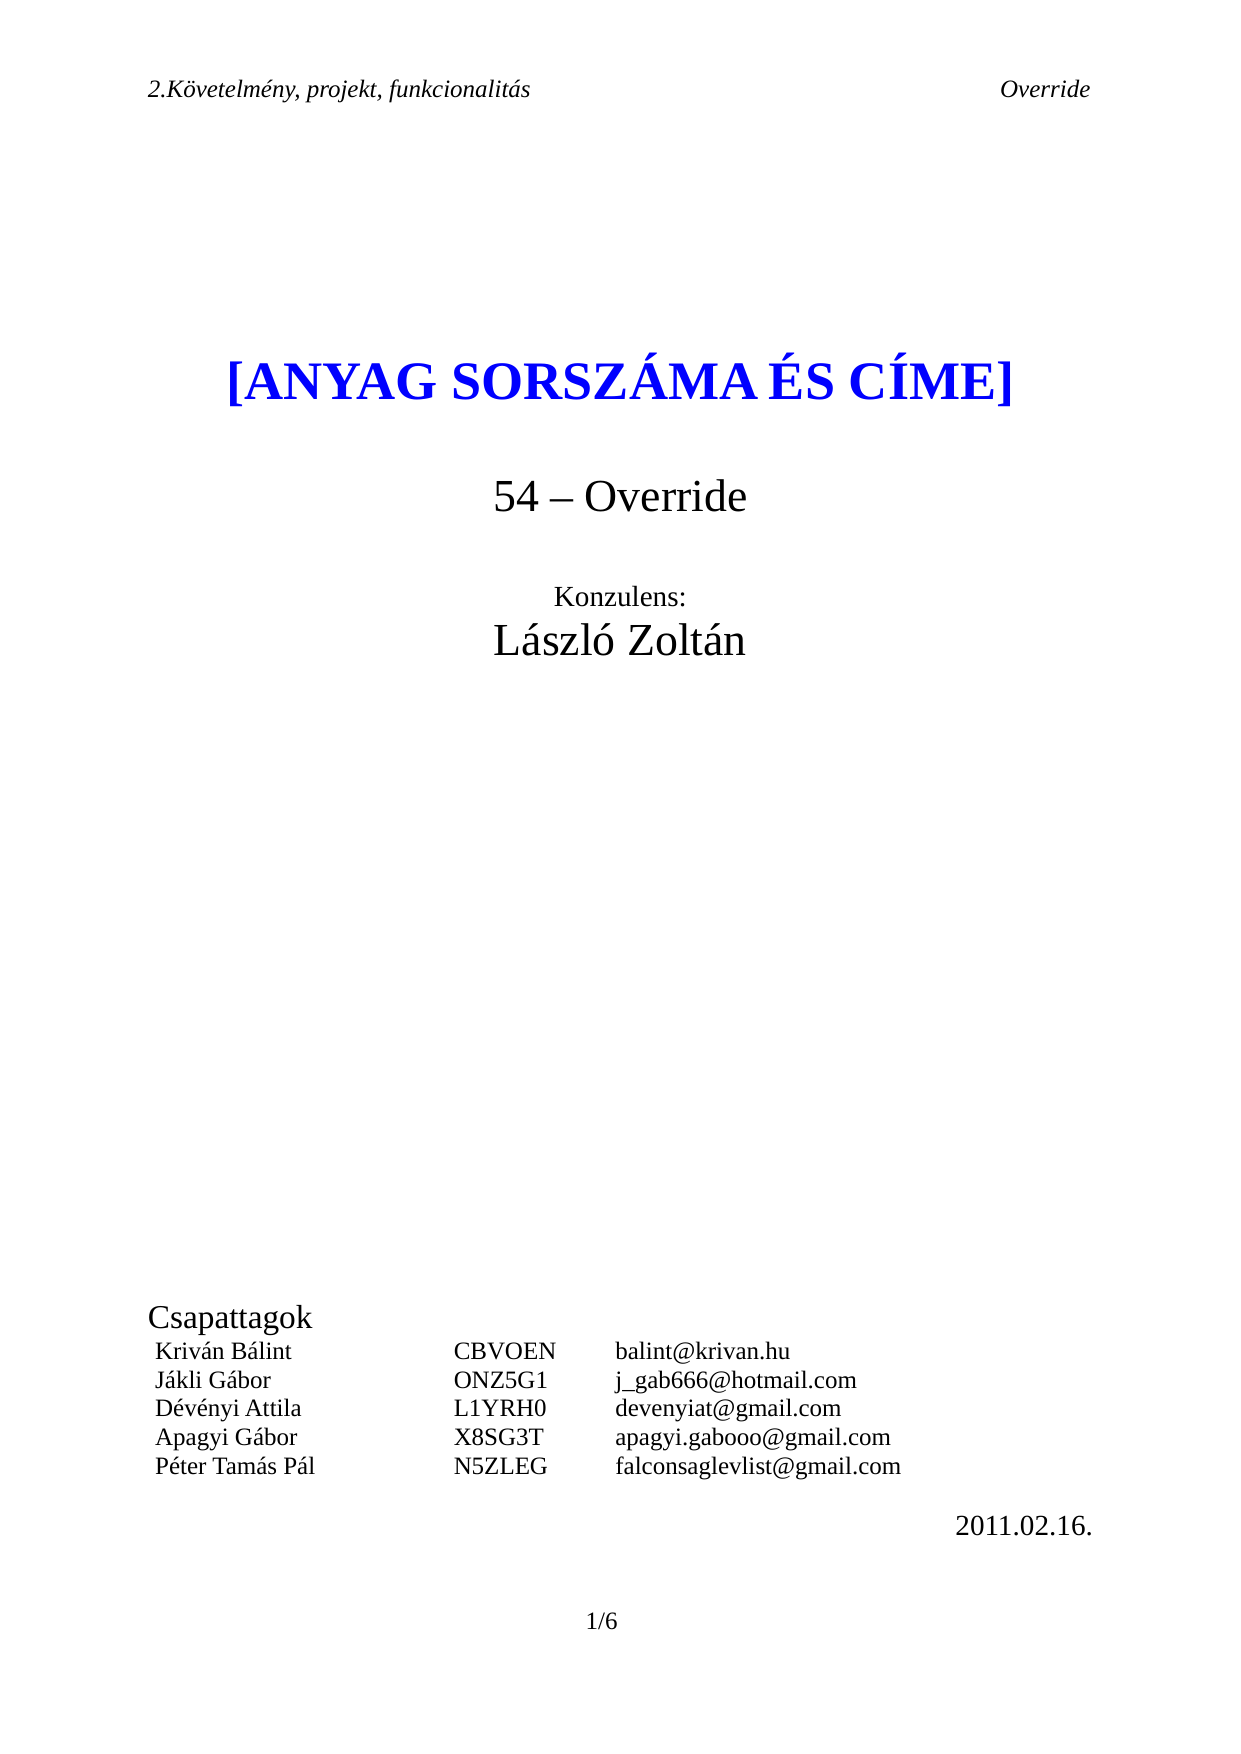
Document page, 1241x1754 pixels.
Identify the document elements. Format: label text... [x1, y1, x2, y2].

table_cell Dévényi Attila [148, 1394, 446, 1422]
table_cell j_gab666@hotmail.com [608, 1365, 1093, 1393]
text Csapattagok [148, 1298, 1093, 1336]
text László Zoltán [148, 612, 1093, 665]
table_cell Jákli Gábor [148, 1365, 446, 1393]
text Konzulens: [148, 579, 1093, 612]
table_cell falconsaglevlist@gmail.com [608, 1451, 1093, 1480]
table_header CBVOEN [446, 1336, 608, 1365]
table_cell X8SG3T [446, 1422, 608, 1451]
table_cell devenyiat@gmail.com [608, 1394, 1093, 1422]
table_cell L1YRH0 [446, 1394, 608, 1422]
table_cell ONZ5G1 [446, 1365, 608, 1393]
table_header balint@krivan.hu [608, 1336, 1093, 1365]
table_cell Péter Tamás Pál [148, 1451, 446, 1480]
text [ANYAG SORSZÁMA ÉS CÍME] [148, 349, 1093, 411]
table_cell N5ZLEG [446, 1451, 608, 1480]
text 2011.02.16. [148, 1508, 1093, 1542]
text 54 – Override [148, 469, 1093, 521]
table_header Kriván Bálint [148, 1336, 446, 1365]
table_cell Apagyi Gábor [148, 1422, 446, 1451]
table_cell apagyi.gabooo@gmail.com [608, 1422, 1093, 1451]
